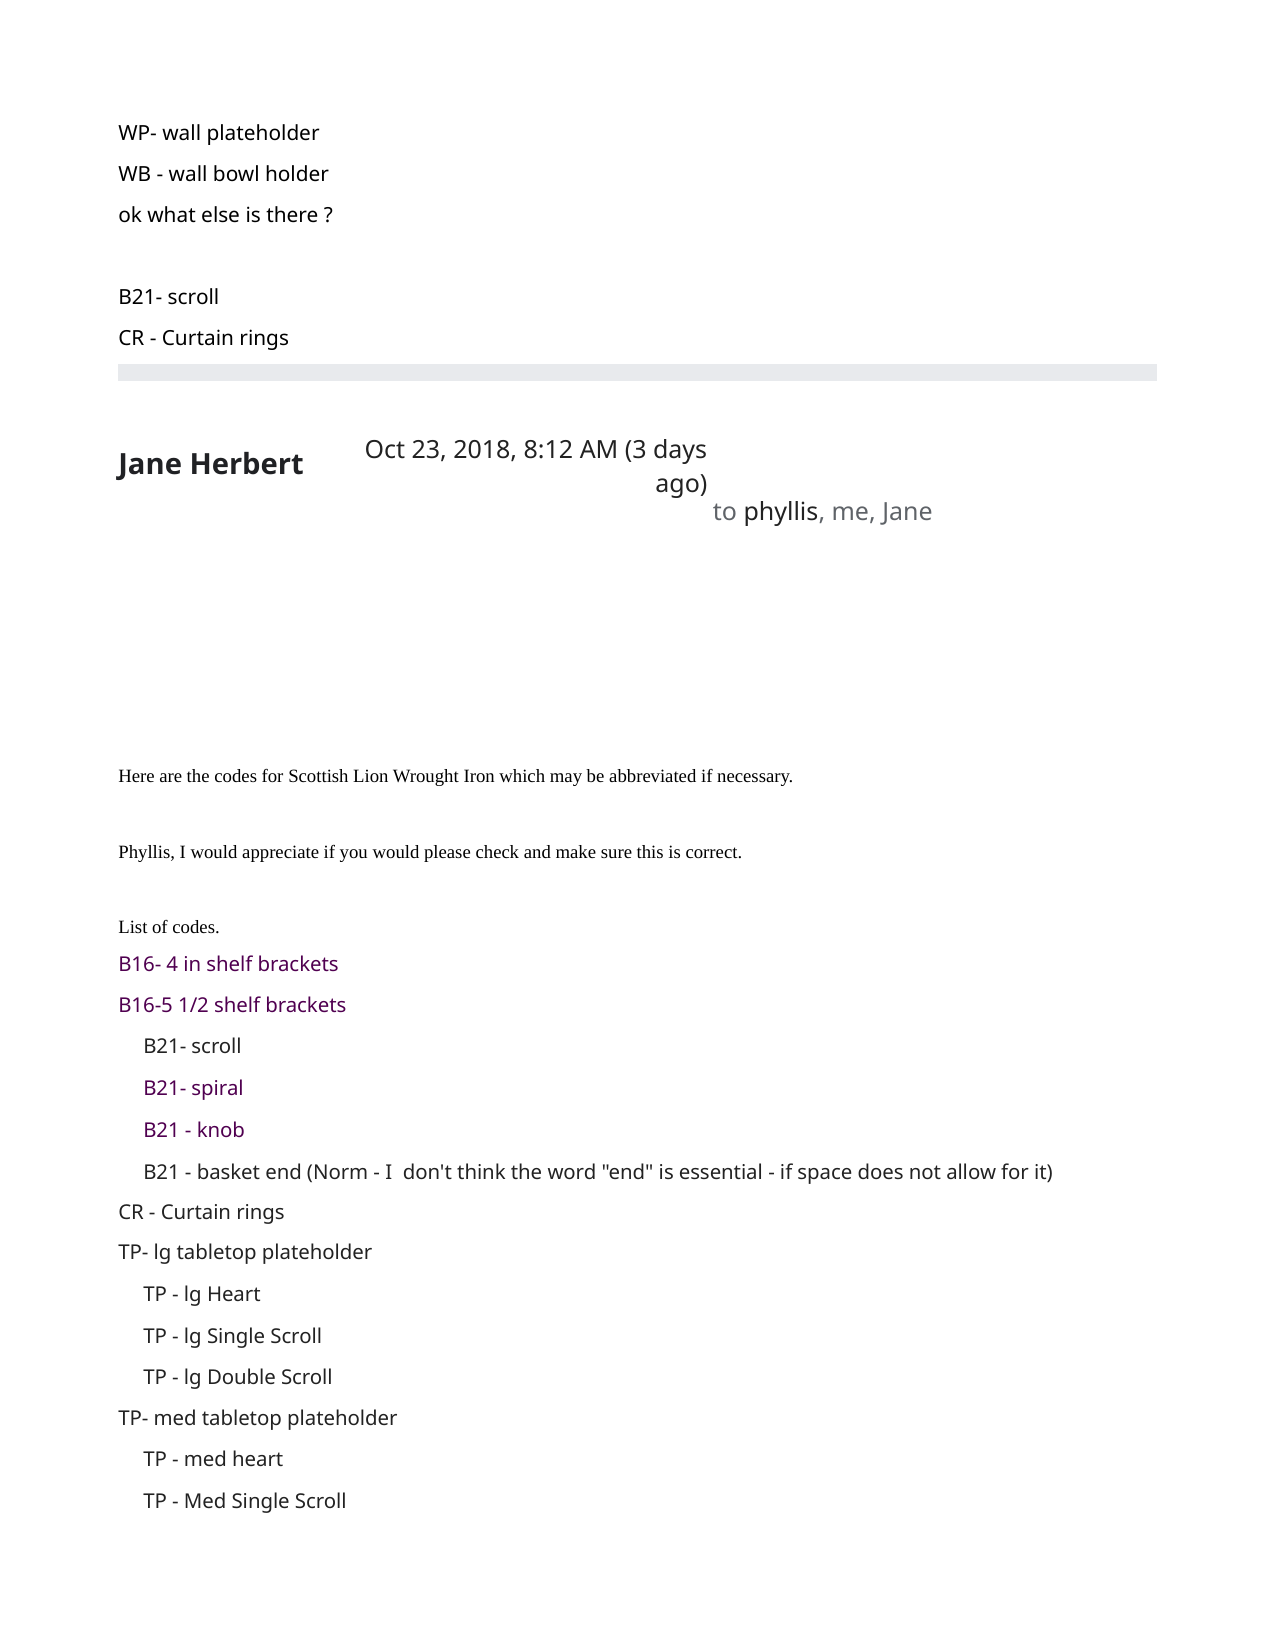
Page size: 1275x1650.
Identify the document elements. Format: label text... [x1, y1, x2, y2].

text ok what else is there ? [118, 200, 1157, 228]
text Here are the codes for Scottish Lion Wrought Iron which may be abbreviated if necessary. [118, 765, 1157, 787]
text TP - lg Single Scroll [118, 1320, 1157, 1349]
text List of codes. [118, 916, 1157, 937]
table_header [707, 431, 713, 499]
text B21- spiral [118, 1072, 1157, 1101]
table_header [118, 431, 313, 499]
text B21 - knob [118, 1114, 1157, 1143]
text B21- scroll [118, 1030, 1157, 1060]
text WP- wall plateholder [118, 118, 1157, 147]
text TP - lg Double Scroll [118, 1361, 1157, 1391]
text TP- med tabletop plateholder [118, 1403, 1157, 1431]
table_header [713, 431, 942, 588]
text B16- 4 in shelf brackets [118, 950, 1157, 978]
text B21- scroll [118, 282, 1157, 311]
text CR - Curtain rings [118, 323, 1157, 352]
text B16-5 1/2 shelf brackets [118, 990, 1157, 1018]
table_header Oct 23, 2018, 8:12 AM (3 days ago) [314, 431, 707, 499]
text Phyllis, I would appreciate if you would please check and make sure this is correct. [118, 841, 1157, 862]
text TP - lg Heart [118, 1278, 1157, 1307]
text WB - wall bowl holder [118, 159, 1157, 187]
text TP - med heart [118, 1443, 1157, 1473]
text TP - Med Single Scroll [118, 1485, 1157, 1514]
table_header Jane Herbert [118, 443, 309, 483]
text TP- lg tabletop plateholder [118, 1238, 1157, 1265]
table_header to phyllis, me, Jane [713, 494, 934, 559]
table_cell [118, 499, 713, 588]
text CR - Curtain rings [118, 1197, 1157, 1225]
text B21 - basket end (Norm - I don't think the word "end" is essential - if space does not allow for it) [118, 1156, 1157, 1185]
